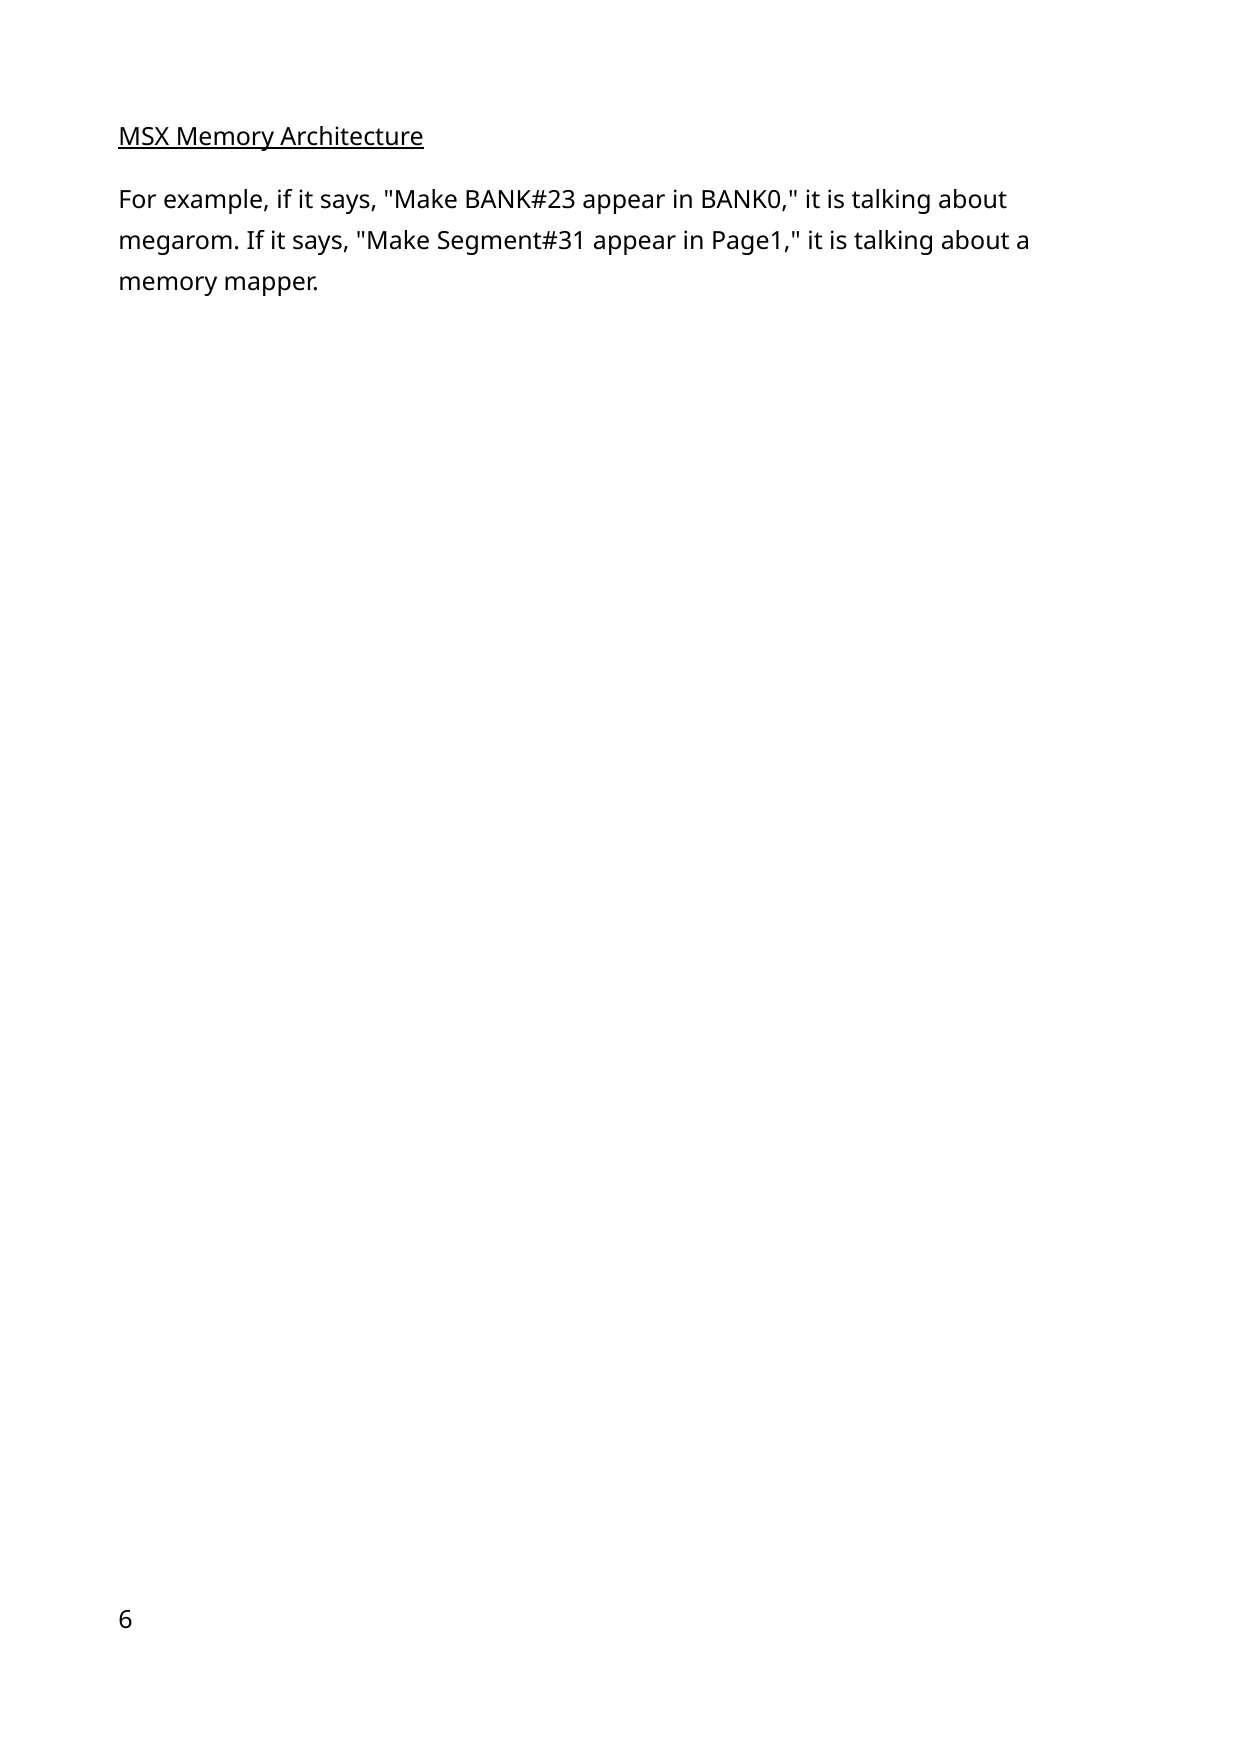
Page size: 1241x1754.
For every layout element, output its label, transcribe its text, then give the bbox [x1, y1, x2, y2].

text For example, if it says, "Make BANK#23 appear in BANK0," it is talking about megarom. If it says, "Make Segment#31 appear in Page1," it is talking about a memory mapper. [118, 182, 1122, 297]
